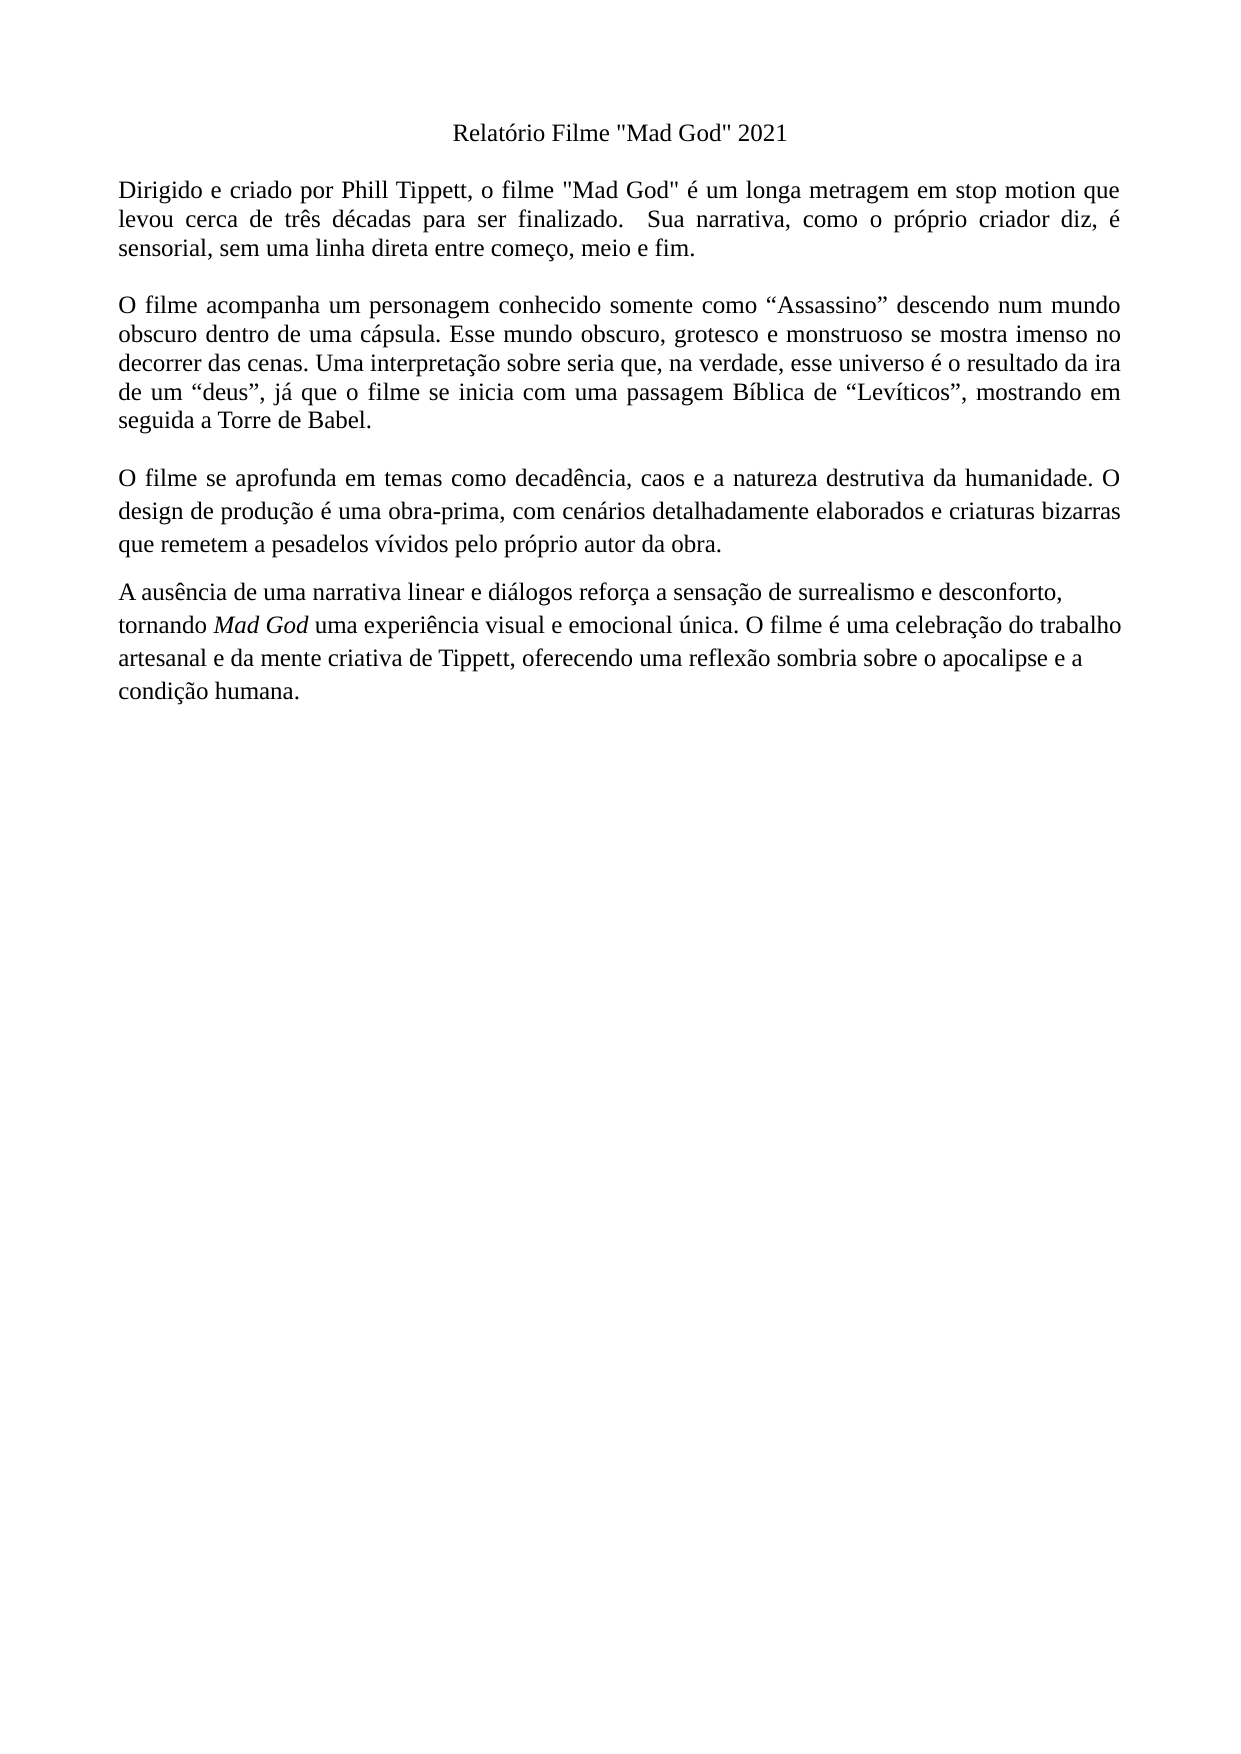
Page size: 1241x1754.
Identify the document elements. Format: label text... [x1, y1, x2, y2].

text Dirigido e criado por Phill Tippett, o filme "Mad God" é um longa metragem em stop motion que levou cerca de três décadas para ser finalizado. Sua narrativa, como o próprio criador diz, é sensorial, sem uma linha direta entre começo, meio e fim. [118, 176, 1122, 262]
text O filme acompanha um personagem conhecido somente como “Assassino” descendo num mundo obscuro dentro de uma cápsula. Esse mundo obscuro, grotesco e monstruoso se mostra imenso no decorrer das cenas. Uma interpretação sobre seria que, na verdade, esse universo é o resultado da ira de um “deus”, já que o filme se inicia com uma passagem Bíblica de “Levíticos”, mostrando em seguida a Torre de Babel. [118, 291, 1122, 434]
text O filme se aprofunda em temas como decadência, caos e a natureza destrutiva da humanidade. O design de produção é uma obra-prima, com cenários detalhadamente elaborados e criaturas bizarras que remetem a pesadelos vívidos pelo próprio autor da obra. [118, 463, 1122, 558]
text Relatório Filme "Mad God" 2021 [118, 118, 1122, 147]
text A ausência de uma narrativa linear e diálogos reforça a sensação de surrealismo e desconforto, tornando Mad God uma experiência visual e emocional única. O filme é uma celebração do trabalho artesanal e da mente criativa de Tippett, oferecendo uma reflexão sombria sobre o apocalipse e a condição humana. [118, 577, 1122, 704]
